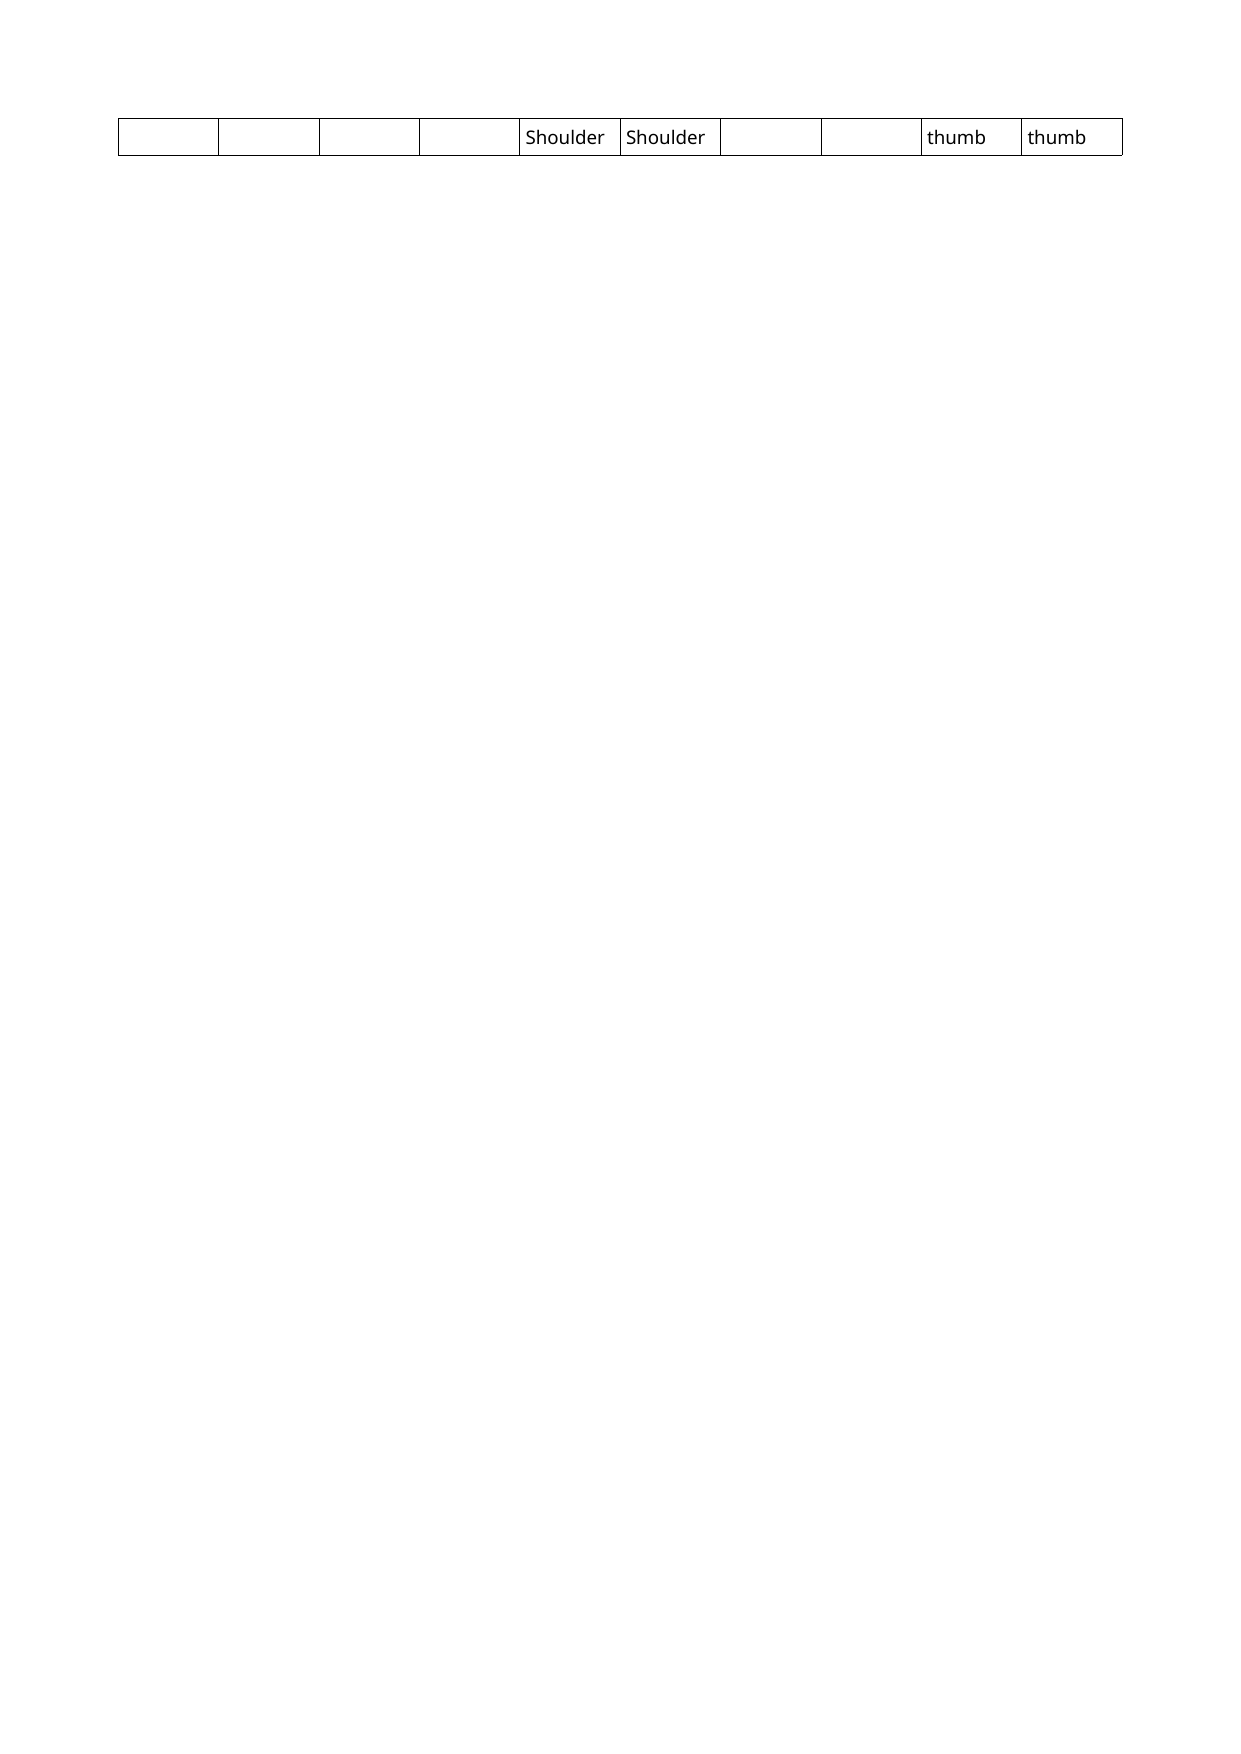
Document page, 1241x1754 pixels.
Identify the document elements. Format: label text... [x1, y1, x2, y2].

table_cell thumb [922, 119, 1021, 155]
table_cell thumb [1022, 119, 1122, 155]
table_cell [219, 119, 319, 155]
table_cell Shoulder [621, 119, 720, 155]
table_cell [320, 119, 419, 155]
table_cell Shoulder [520, 119, 620, 155]
table_cell [119, 119, 218, 155]
table_cell [420, 119, 519, 155]
table_cell [822, 119, 921, 155]
table_cell [721, 119, 821, 155]
